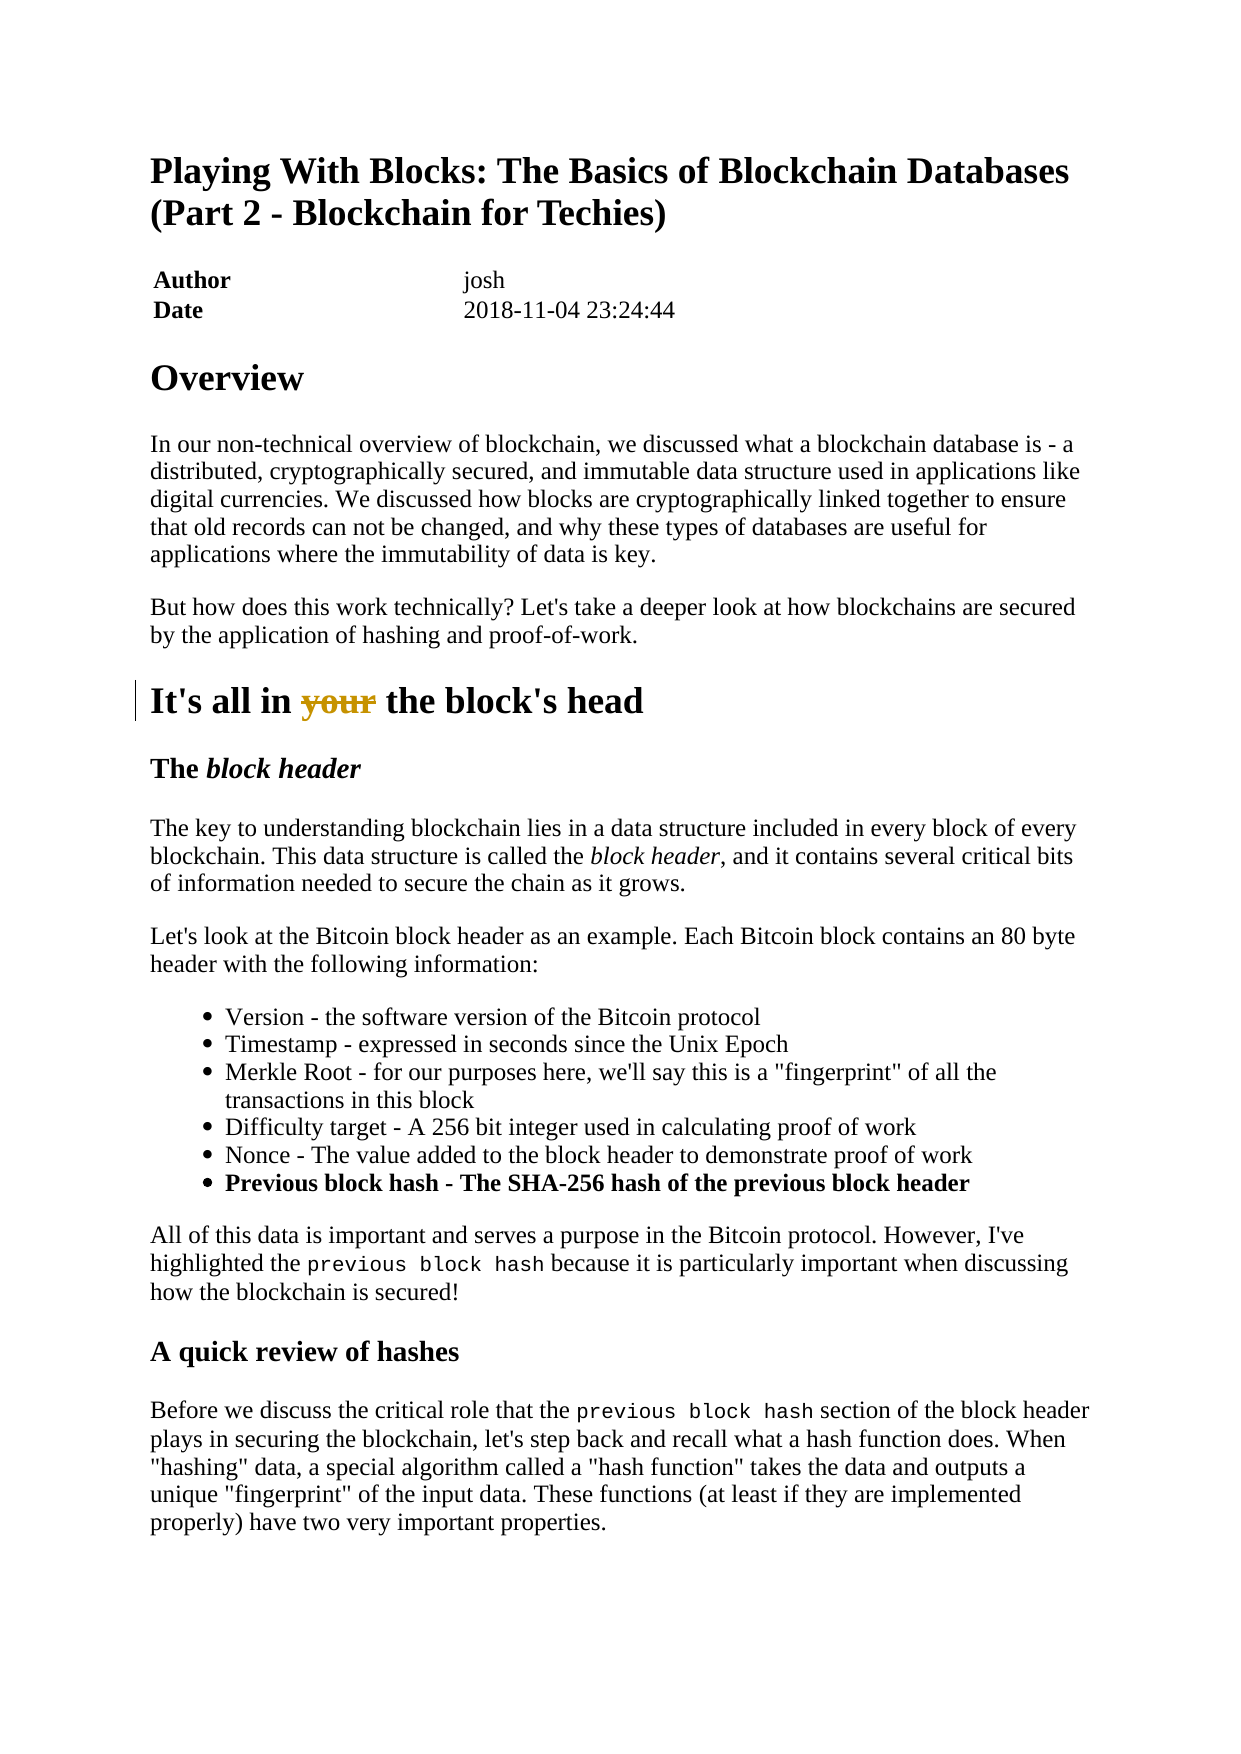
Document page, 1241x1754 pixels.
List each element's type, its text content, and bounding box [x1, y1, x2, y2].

list Previous block hash - The SHA-256 hash of the previous block header [203, 1169, 1090, 1197]
subtitle The block header [150, 753, 1090, 785]
table_header josh [462, 264, 1092, 295]
text The key to understanding blockchain lies in a data structure included in every block of every blockchain. This data structure is called the block header, and it contains several critical bits of information needed to secure the chain as it grows. [150, 814, 1090, 897]
table_header Author [152, 264, 462, 295]
subtitle Overview [150, 357, 1090, 399]
text Before we discuss the critical role that the previous block hash section of the block header plays in securing the blockchain, let's step back and recall what a hash function does. When "hashing" data, a special algorithm called a "hash function" takes the data and outputs a unique "fingerprint" of the input data. These functions (at least if they are implemented properly) have two very important properties. [150, 1396, 1090, 1536]
text All of this data is important and serves a purpose in the Bitcoin protocol. However, I've highlighted the previous block hash because it is particularly important when discussing how the blockchain is secured! [150, 1222, 1090, 1306]
list Version - the software version of the Bitcoin protocol [203, 1003, 1090, 1030]
subtitle It's all in the block's head [150, 680, 1090, 721]
table_cell Date [152, 295, 462, 326]
list Difficulty target - A 256 bit integer used in calculating proof of work [203, 1113, 1090, 1141]
list Timestamp - expressed in seconds since the Unix Epoch [203, 1030, 1090, 1058]
text In our non-technical overview of blockchain, we discussed what a blockchain database is - a distributed, cryptographically secured, and immutable data structure used in applications like digital currencies. We discussed how blocks are cryptographically linked together to ensure that old records can not be changed, and why these types of databases are useful for applications where the immutability of data is key. [150, 430, 1090, 568]
subtitle Playing With Blocks: The Basics of Blockchain Databases (Part 2 - Blockchain for Techies) [150, 150, 1090, 233]
list Nonce - The value added to the block header to demonstrate proof of work [203, 1141, 1090, 1169]
subtitle A quick review of hashes [150, 1335, 1090, 1367]
text Let's look at the Bitcoin block header as an example. Each Bitcoin block contains an 80 byte header with the following information: [150, 922, 1090, 978]
text But how does this work technically? Let's take a deeper look at how blockchains are secured by the application of hashing and proof-of-work. [150, 593, 1090, 649]
list Merkle Root - for our purposes here, we'll say this is a "fingerprint" of all the transactions in this block [203, 1058, 1090, 1113]
table_cell 2018-11-04 23:24:44 [462, 295, 1092, 326]
